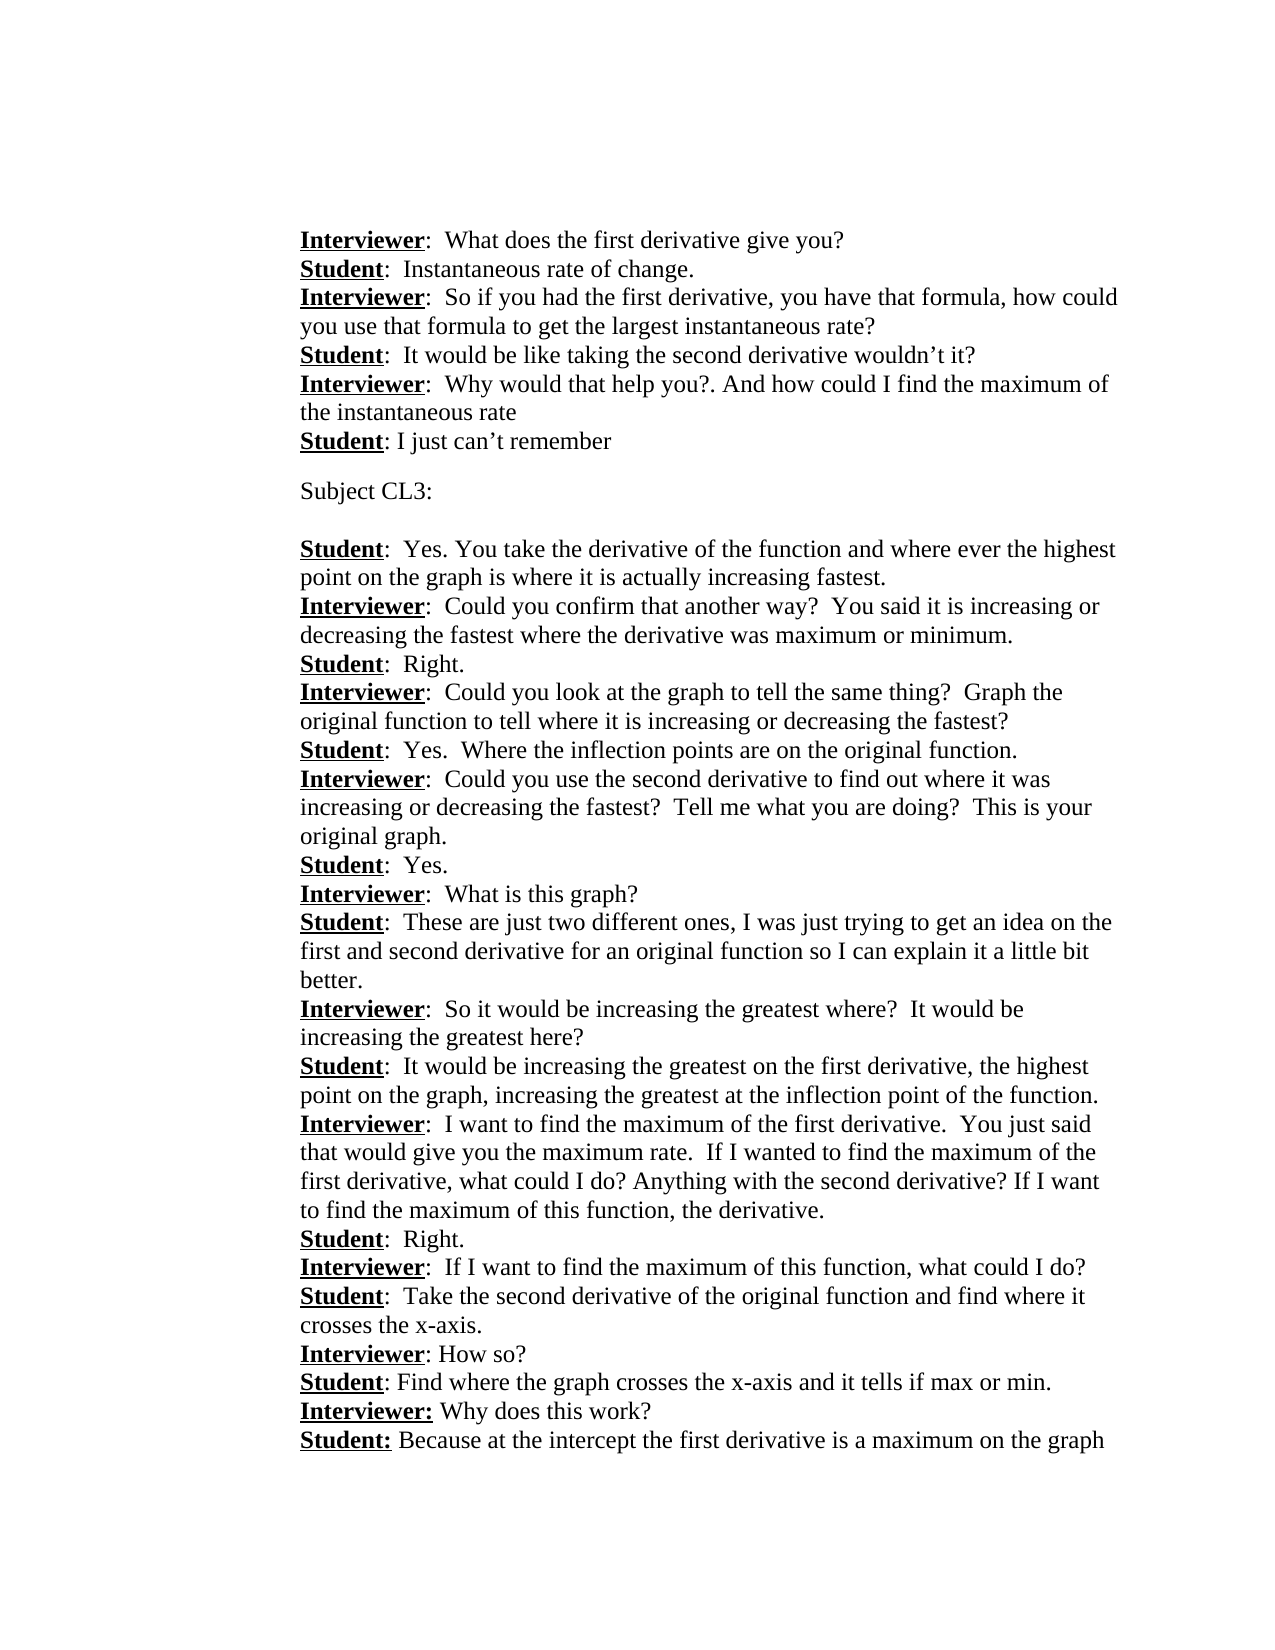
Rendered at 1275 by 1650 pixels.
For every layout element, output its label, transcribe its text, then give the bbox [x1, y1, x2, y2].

text Interviewer: Could you use the second derivative to find out where it was increasing or decreasing the fastest? Tell me what you are doing? This is your original graph. [300, 764, 1125, 850]
text Subject CL3: [225, 455, 1125, 505]
text Student: It would be like taking the second derivative wouldn’t it? [225, 340, 1125, 369]
text Student: Because at the intercept the first derivative is a maximum on the graph [225, 1425, 1125, 1454]
text Interviewer: If I want to find the maximum of this function, what could I do? [300, 1252, 1125, 1281]
text Interviewer: How so? [300, 1339, 1125, 1367]
text Student: These are just two different ones, I was just trying to get an idea on the first and second derivative for an original function so I can explain it a little bit better. [300, 907, 1125, 994]
text Interviewer: What is this graph? [300, 879, 1125, 907]
text Student: Yes. You take the derivative of the function and where ever the highest point on the graph is where it is actually increasing fastest. [300, 534, 1125, 591]
text Student: Yes. [300, 850, 1125, 879]
text Interviewer: What does the first derivative give you? [300, 225, 1125, 254]
text Interviewer: Why would that help you?. And how could I find the maximum of the instantaneous rate [300, 369, 1125, 426]
text Interviewer: I want to find the maximum of the first derivative. You just said that would give you the maximum rate. If I wanted to find the maximum of the first derivative, what could I do? Anything with the second derivative? If I want to find the maximum of this function, the derivative. [300, 1109, 1125, 1224]
text Interviewer: So it would be increasing the greatest where? It would be increasing the greatest here? [300, 994, 1125, 1051]
text Student: Instantaneous rate of change. [225, 254, 1125, 282]
text Interviewer: Could you look at the graph to tell the same thing? Graph the original function to tell where it is increasing or decreasing the fastest? [300, 677, 1125, 735]
text Interviewer: So if you had the first derivative, you have that formula, how could you use that formula to get the largest instantaneous rate? [300, 282, 1125, 340]
text Student: It would be increasing the greatest on the first derivative, the highest point on the graph, increasing the greatest at the inflection point of the function. [300, 1051, 1125, 1109]
text Student: I just can’t remember [225, 426, 1125, 455]
text Student: Right. [300, 1224, 1125, 1252]
text Student: Yes. Where the inflection points are on the original function. [300, 735, 1125, 764]
text Student: Right. [300, 649, 1125, 677]
text Student: Find where the graph crosses the x-axis and it tells if max or min. [300, 1367, 1125, 1396]
text Student: Take the second derivative of the original function and find where it crosses the x-axis. [300, 1281, 1125, 1339]
text Interviewer: Why does this work? [225, 1396, 1125, 1425]
text Interviewer: Could you confirm that another way? You said it is increasing or decreasing the fastest where the derivative was maximum or minimum. [300, 591, 1125, 649]
